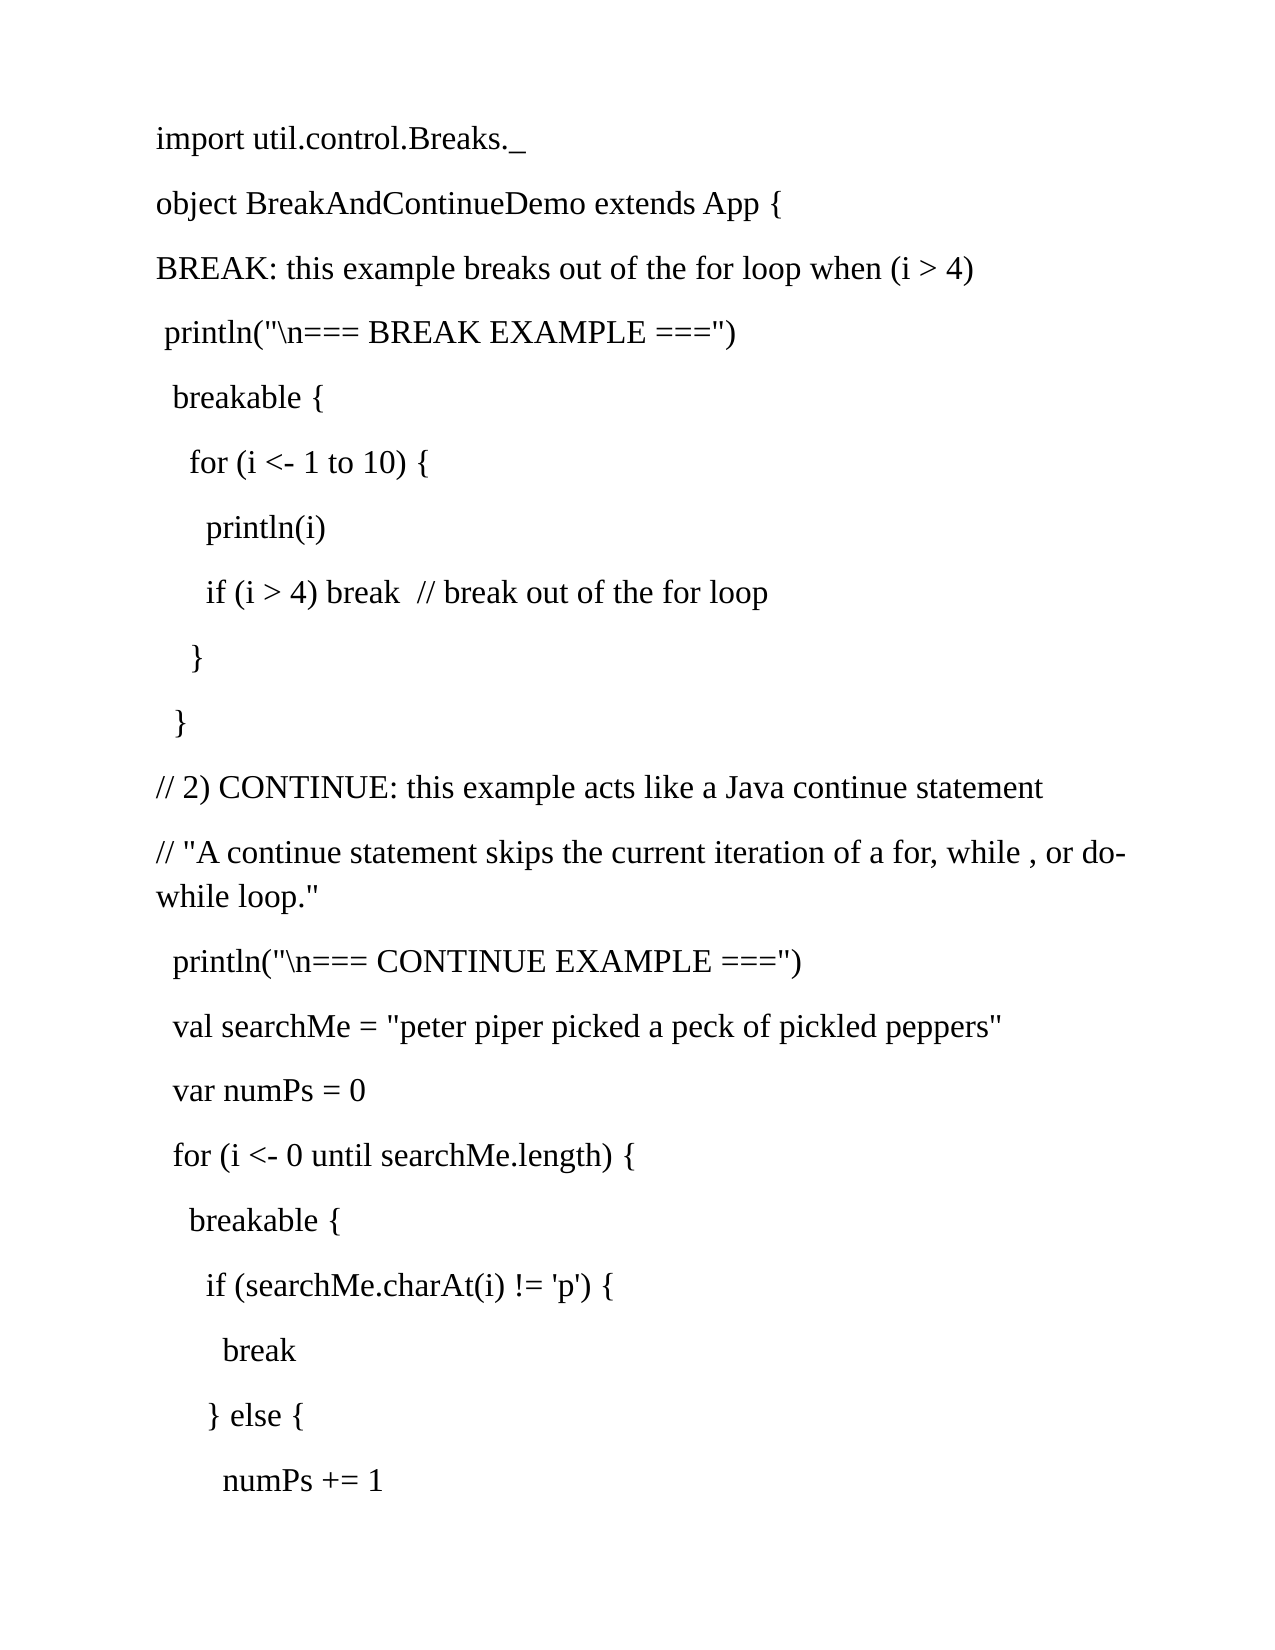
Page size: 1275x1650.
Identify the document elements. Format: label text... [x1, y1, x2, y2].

text } [156, 637, 1157, 676]
text import util.control.Breaks._ [156, 118, 1157, 156]
text for (i <- 0 until searchMe.length) { [156, 1136, 1157, 1174]
text breakable { [156, 1201, 1157, 1239]
text } [156, 702, 1157, 741]
text val searchMe = "peter piper picked a peck of pickled peppers" [156, 1006, 1157, 1044]
text // "A continue statement skips the current iteration of a for, while , or do-while loop." [156, 832, 1157, 914]
text println(i) [156, 507, 1157, 546]
text // 2) CONTINUE: this example acts like a Java continue statement [156, 767, 1157, 805]
text } else { [156, 1395, 1157, 1433]
text if (searchMe.charAt(i) != 'p') { [156, 1265, 1157, 1304]
text object BreakAndContinueDemo extends App { [156, 183, 1157, 221]
text var numPs = 0 [156, 1071, 1157, 1109]
text println("\n=== BREAK EXAMPLE ===") [156, 313, 1157, 351]
text numPs += 1 [156, 1460, 1157, 1498]
text for (i <- 1 to 10) { [156, 443, 1157, 481]
text if (i > 4) break // break out of the for loop [156, 572, 1157, 611]
text break [156, 1330, 1157, 1369]
text breakable { [156, 378, 1157, 416]
text println("\n=== CONTINUE EXAMPLE ===") [156, 941, 1157, 979]
text BREAK: this example breaks out of the for loop when (i > 4) [156, 248, 1157, 286]
